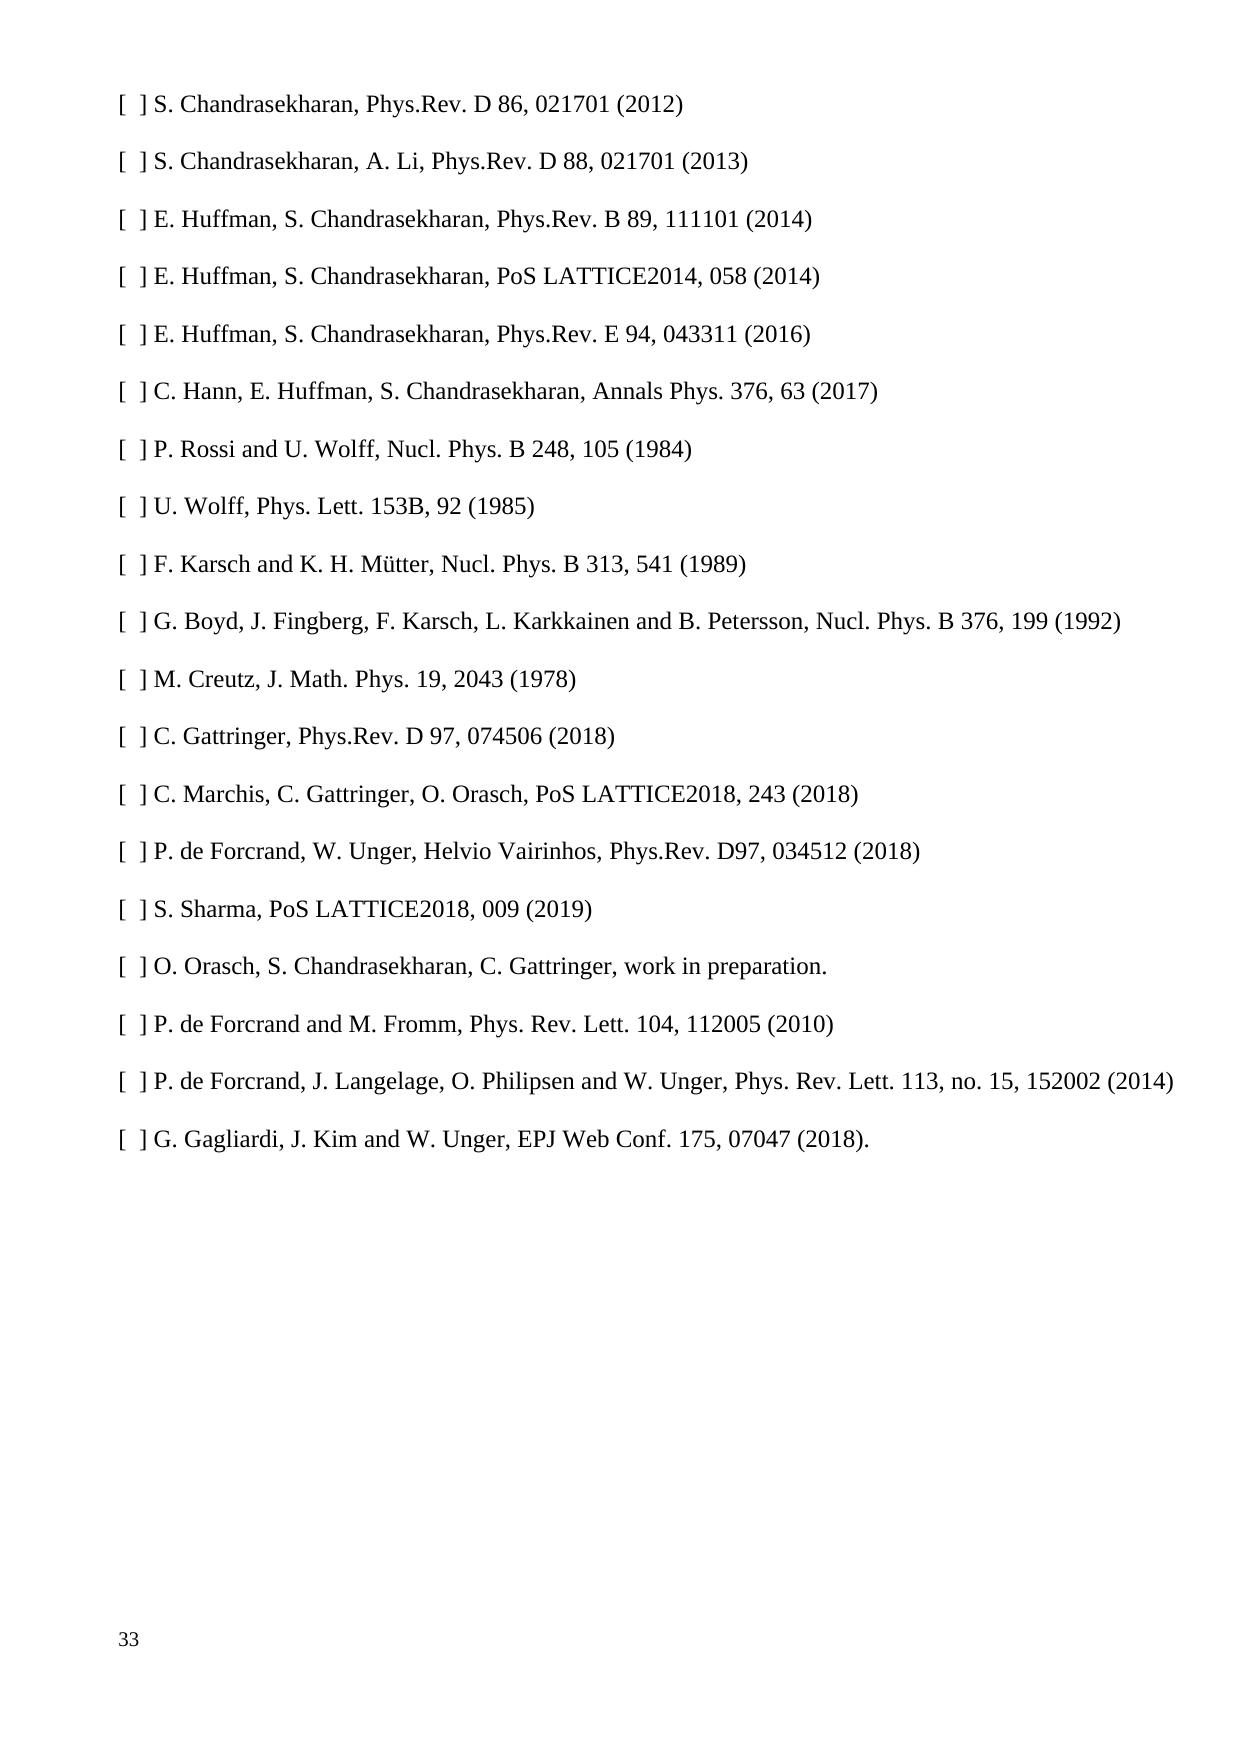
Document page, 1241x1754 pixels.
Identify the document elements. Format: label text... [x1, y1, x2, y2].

text [ ] E. Huffman, S. Chandrasekharan, Phys.Rev. B 89, 111101 (2014) [118, 204, 1196, 232]
text [ ] C. Hann, E. Huffman, S. Chandrasekharan, Annals Phys. 376, 63 (2017) [118, 376, 1196, 405]
text [ ] P. de Forcrand, W. Unger, Helvio Vairinhos, Phys.Rev. D97, 034512 (2018) [118, 836, 1196, 865]
text [ ] S. Chandrasekharan, Phys.Rev. D 86, 021701 (2012) [118, 89, 1196, 117]
text [ ] P. de Forcrand, J. Langelage, O. Philipsen and W. Unger, Phys. Rev. Lett. 113, no. 15, 152002 (2014) [118, 1066, 1196, 1095]
text [ ] C. Gattringer, Phys.Rev. D 97, 074506 (2018) [118, 721, 1196, 750]
text [ ] F. Karsch and K. H. Mütter, Nucl. Phys. B 313, 541 (1989) [118, 549, 1196, 577]
text [ ] P. Rossi and U. Wolff, Nucl. Phys. B 248, 105 (1984) [118, 434, 1196, 462]
text [ ] E. Huffman, S. Chandrasekharan, Phys.Rev. E 94, 043311 (2016) [118, 319, 1196, 347]
text [ ] C. Marchis, C. Gattringer, O. Orasch, PoS LATTICE2018, 243 (2018) [118, 779, 1196, 807]
text [ ] S. Chandrasekharan, A. Li, Phys.Rev. D 88, 021701 (2013) [118, 146, 1196, 175]
text [ ] E. Huffman, S. Chandrasekharan, PoS LATTICE2014, 058 (2014) [118, 261, 1196, 290]
text [ ] O. Orasch, S. Chandrasekharan, C. Gattringer, work in preparation. [118, 951, 1196, 980]
text [ ] G. Gagliardi, J. Kim and W. Unger, EPJ Web Conf. 175, 07047 (2018). [118, 1124, 1196, 1152]
text [ ] U. Wolff, Phys. Lett. 153B, 92 (1985) [118, 491, 1196, 520]
text [ ] G. Boyd, J. Fingberg, F. Karsch, L. Karkkainen and B. Petersson, Nucl. Phys. B 376, 199 (1992) [118, 606, 1196, 635]
text [ ] M. Creutz, J. Math. Phys. 19, 2043 (1978) [118, 664, 1196, 692]
text [ ] S. Sharma, PoS LATTICE2018, 009 (2019) [118, 894, 1196, 922]
text [ ] P. de Forcrand and M. Fromm, Phys. Rev. Lett. 104, 112005 (2010) [118, 1009, 1196, 1037]
